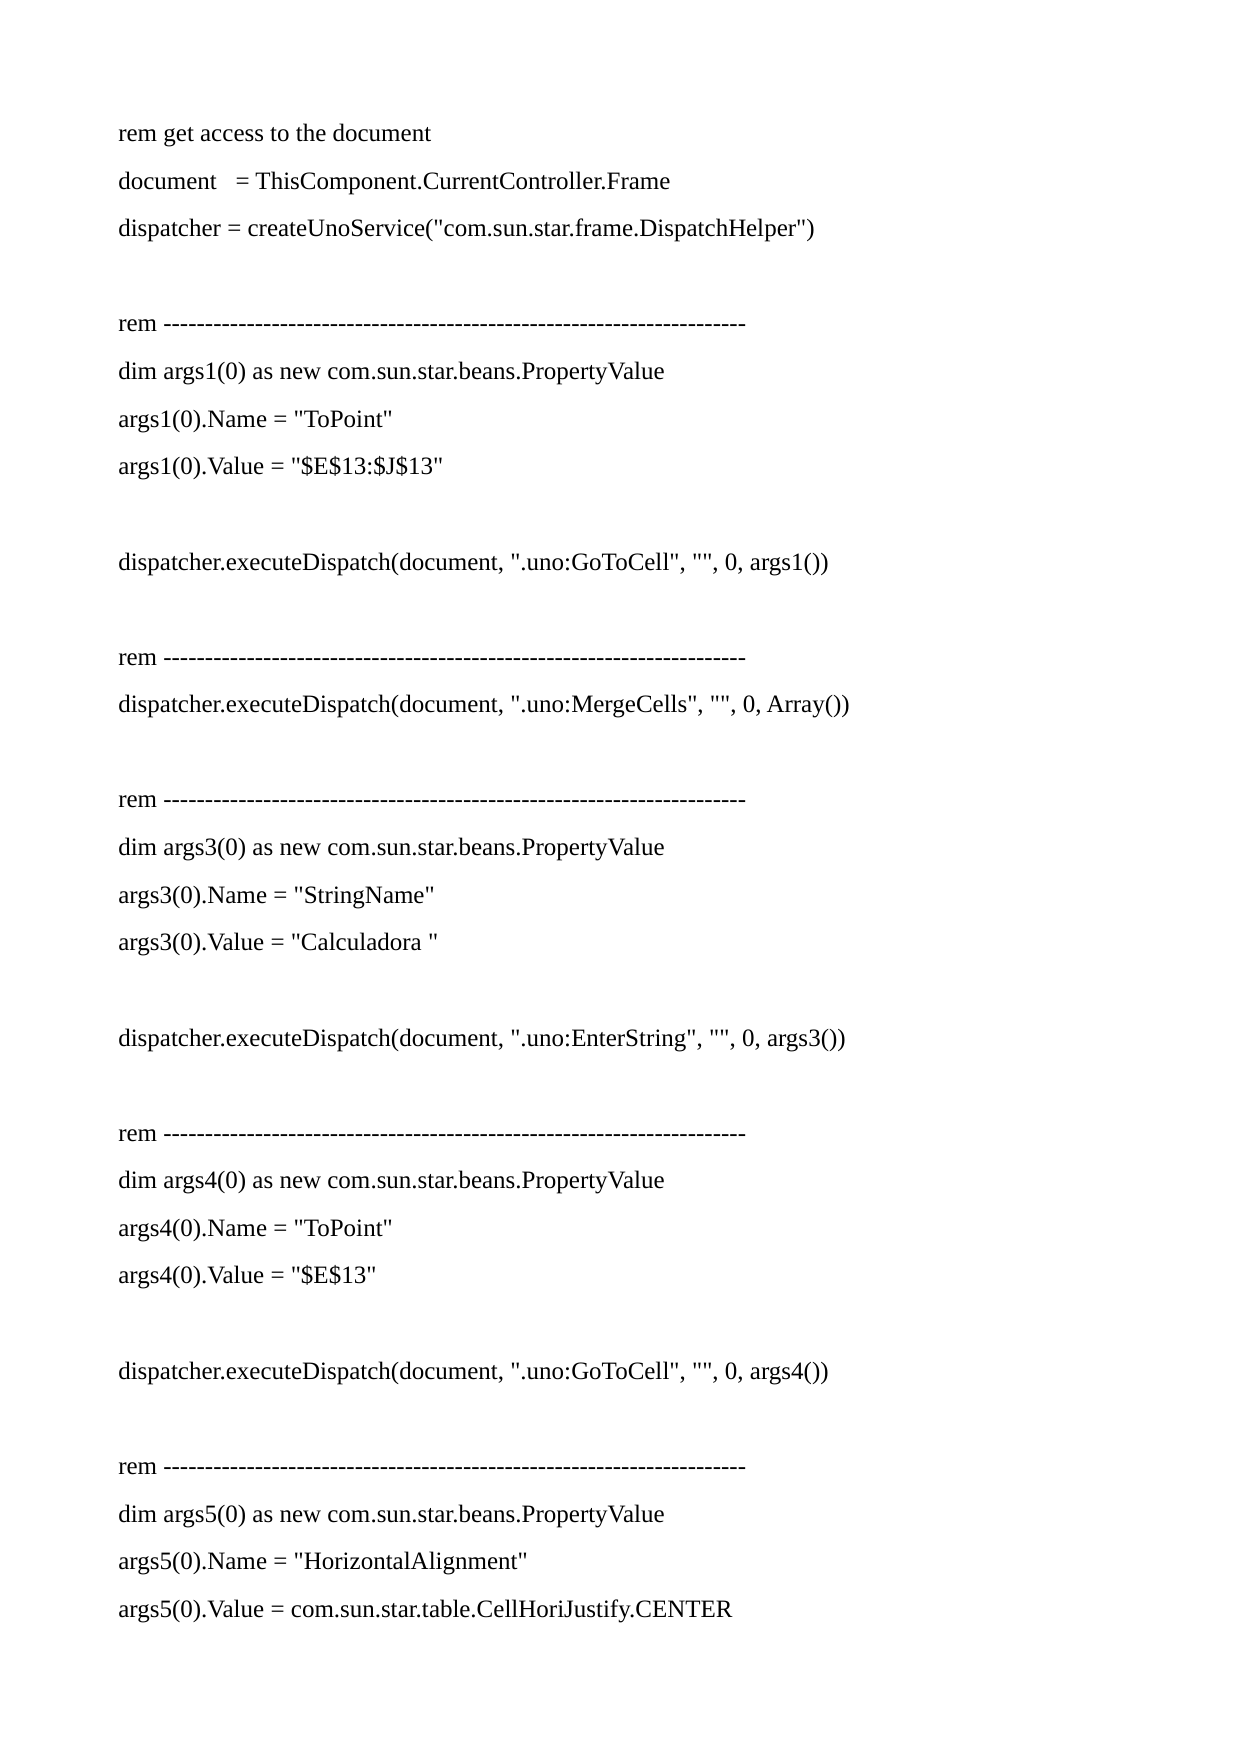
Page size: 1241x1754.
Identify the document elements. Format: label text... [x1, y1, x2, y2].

text dispatcher.executeDispatch(document, ".uno:GoToCell", "", 0, args1()) [118, 547, 1122, 575]
text rem ---------------------------------------------------------------------- [118, 1118, 1122, 1147]
text document = ThisComponent.CurrentController.Frame [118, 166, 1122, 194]
text dim args4(0) as new com.sun.star.beans.PropertyValue [118, 1165, 1122, 1194]
text args5(0).Name = "HorizontalAlignment" [118, 1546, 1122, 1575]
text rem ---------------------------------------------------------------------- [118, 784, 1122, 813]
text dispatcher.executeDispatch(document, ".uno:EnterString", "", 0, args3()) [118, 1023, 1122, 1051]
text rem ---------------------------------------------------------------------- [118, 308, 1122, 337]
text args4(0).Value = "$E$13" [118, 1261, 1122, 1289]
text dispatcher.executeDispatch(document, ".uno:GoToCell", "", 0, args4()) [118, 1356, 1122, 1384]
text dispatcher = createUnoService("com.sun.star.frame.DispatchHelper") [118, 213, 1122, 242]
text dim args3(0) as new com.sun.star.beans.PropertyValue [118, 832, 1122, 861]
text args1(0).Value = "$E$13:$J$13" [118, 451, 1122, 480]
text dim args1(0) as new com.sun.star.beans.PropertyValue [118, 356, 1122, 385]
text rem ---------------------------------------------------------------------- [118, 642, 1122, 671]
text args5(0).Value = com.sun.star.table.CellHoriJustify.CENTER [118, 1594, 1122, 1623]
text args3(0).Value = "Calculadora " [118, 927, 1122, 956]
text dim args5(0) as new com.sun.star.beans.PropertyValue [118, 1499, 1122, 1527]
text rem get access to the document [118, 118, 1122, 147]
text rem ---------------------------------------------------------------------- [118, 1451, 1122, 1480]
text args4(0).Name = "ToPoint" [118, 1213, 1122, 1242]
text args3(0).Name = "StringName" [118, 880, 1122, 908]
text args1(0).Name = "ToPoint" [118, 404, 1122, 432]
text dispatcher.executeDispatch(document, ".uno:MergeCells", "", 0, Array()) [118, 689, 1122, 718]
